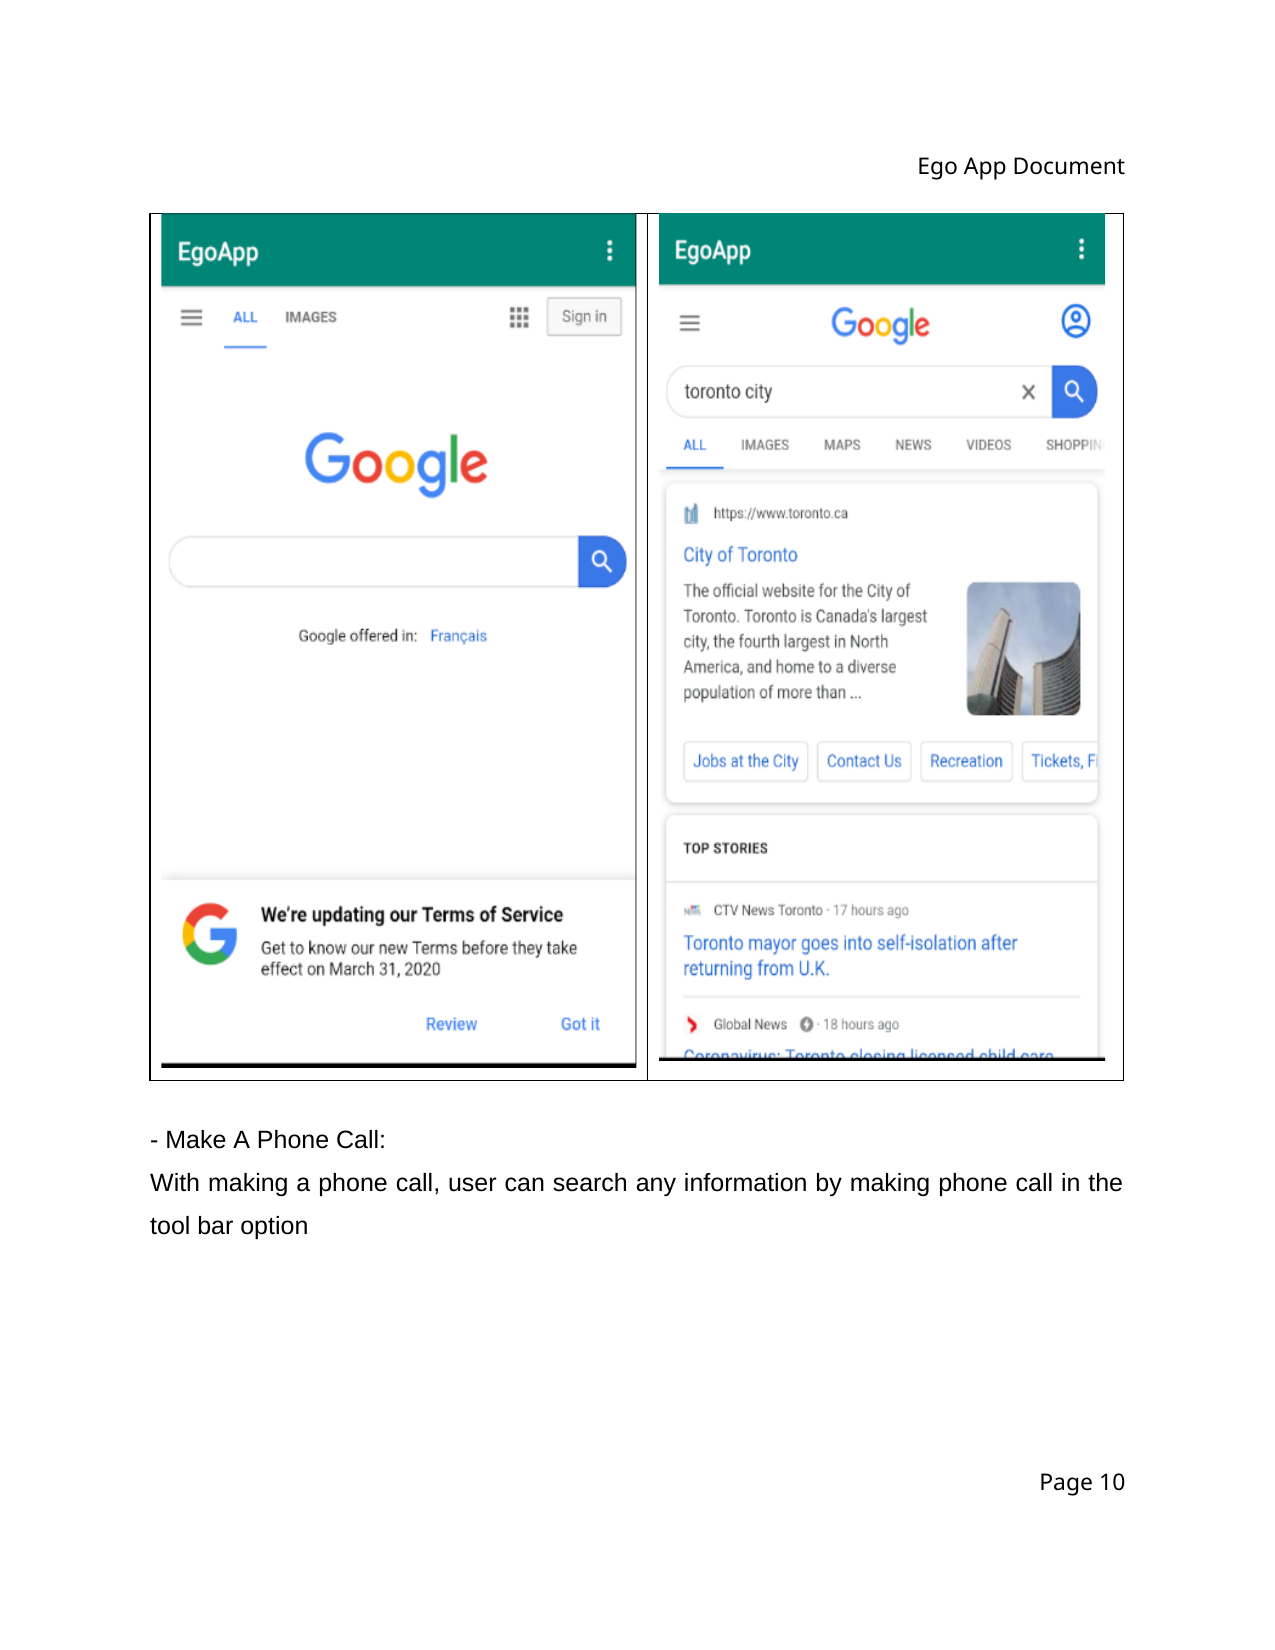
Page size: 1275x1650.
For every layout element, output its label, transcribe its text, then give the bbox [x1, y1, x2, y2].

table_header [151, 214, 647, 1080]
text With making a phone call, user can search any information by making phone call in the tool bar option [150, 1168, 1125, 1239]
text - Make A Phone Call: [150, 1124, 1125, 1153]
table_header [648, 214, 1123, 1080]
